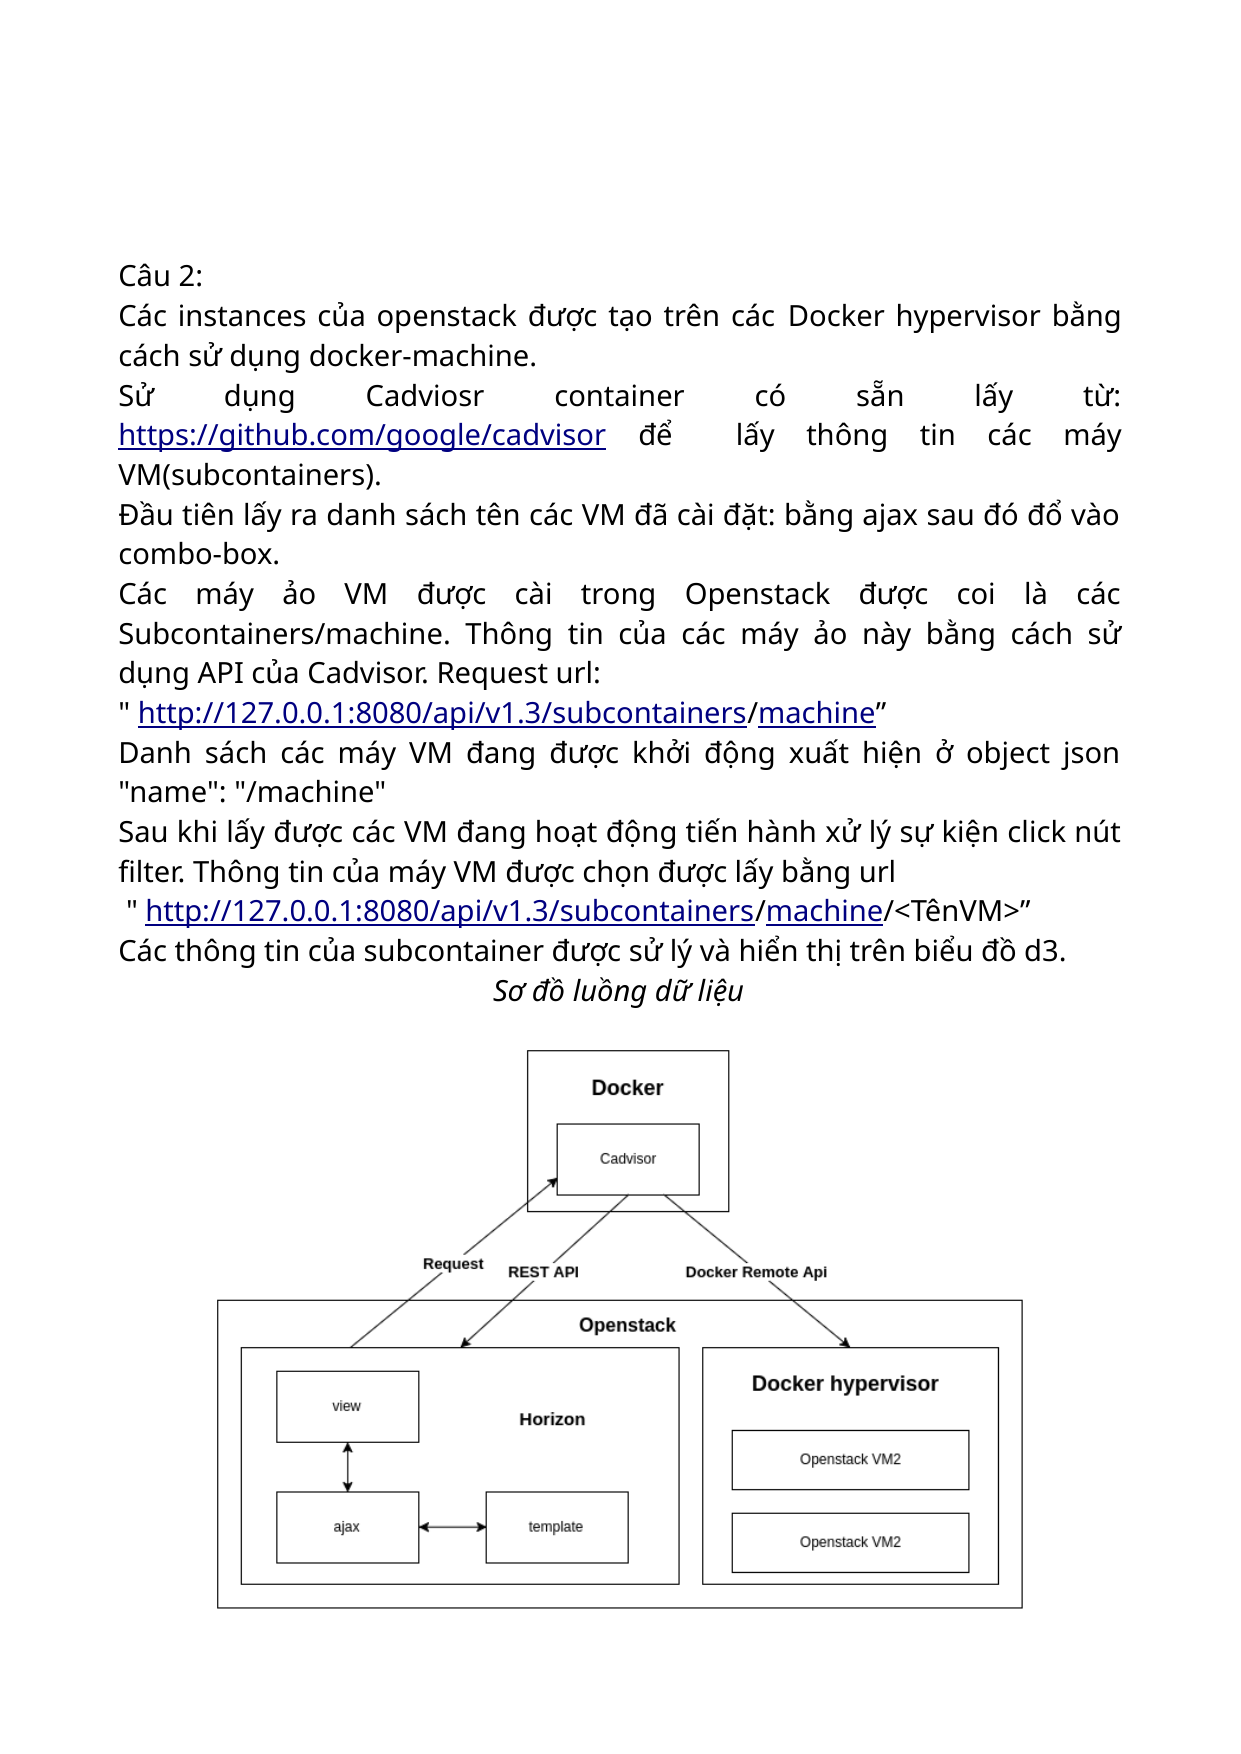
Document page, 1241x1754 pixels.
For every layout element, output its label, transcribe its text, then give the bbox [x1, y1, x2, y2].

text Sau khi lấy được các VM đang hoạt động tiến hành xử lý sự kiện click nút filter. Thông tin của máy VM được chọn được lấy bằng url [118, 811, 1122, 891]
text " http://127.0.0.1:8080/api/v1.3/subcontainers/machine/<TênVM>” [118, 891, 1122, 930]
picture [216, 1049, 1024, 1611]
text Các instances của openstack được tạo trên các Docker hypervisor bằng cách sử dụng docker-machine. [118, 295, 1122, 375]
text Sử dụng Cadviosr container có sẵn lấy từ: https://github.com/google/cadvisor để lấy thông tin các máy VM(subcontainers). [118, 375, 1122, 494]
text Các máy ảo VM được cài trong Openstack được coi là các Subcontainers/machine. Thông tin của các máy ảo này bằng cách sử dụng API của Cadvisor. Request url: [118, 573, 1122, 692]
text " http://127.0.0.1:8080/api/v1.3/subcontainers/machine” [118, 692, 1122, 732]
text Các thông tin của subcontainer được sử lý và hiển thị trên biểu đồ d3. [118, 930, 1122, 970]
text Danh sách các máy VM đang được khởi động xuất hiện ở object json "name": "/machine" [118, 732, 1122, 811]
text Sơ đồ luồng dữ liệu [118, 970, 1122, 1010]
text Đầu tiên lấy ra danh sách tên các VM đã cài đặt: bằng ajax sau đó đổ vào combo-box. [118, 494, 1122, 573]
text Câu 2: [118, 256, 1122, 295]
